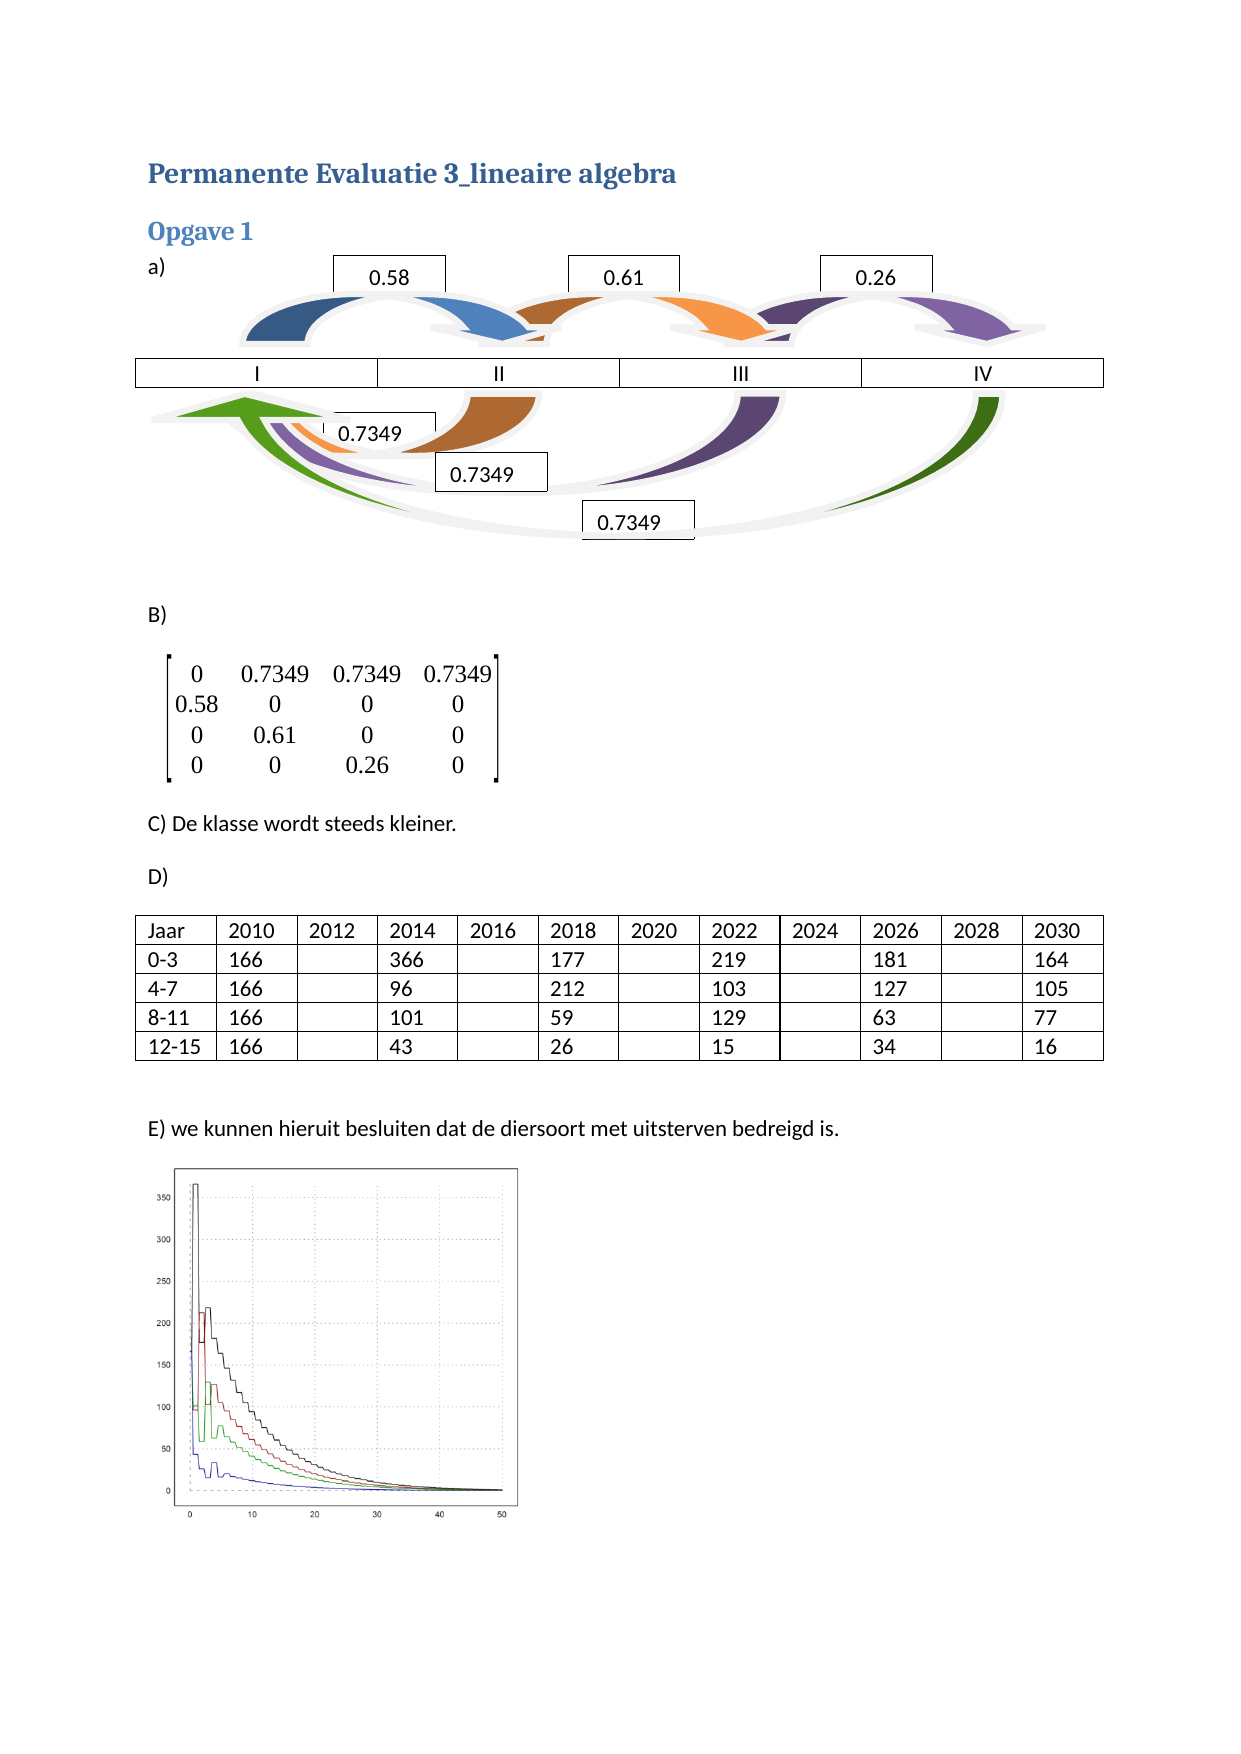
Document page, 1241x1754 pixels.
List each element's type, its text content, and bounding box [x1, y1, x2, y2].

table_cell 166 [217, 945, 297, 973]
table_cell 127 [861, 974, 941, 1002]
table_cell 26 [539, 1032, 618, 1060]
table_cell 12-15 [136, 1032, 216, 1060]
table_cell [781, 945, 860, 973]
text 0.61 [582, 263, 664, 286]
table_cell 63 [861, 1003, 941, 1031]
table_header 2016 [458, 916, 538, 944]
table_header III [620, 359, 861, 387]
table_cell 34 [861, 1032, 941, 1060]
table_cell 181 [861, 945, 941, 973]
text D) [148, 862, 1093, 890]
table_cell [781, 1003, 860, 1031]
table_cell 164 [1023, 945, 1103, 973]
table_header 2010 [217, 916, 297, 944]
table_cell 59 [539, 1003, 618, 1031]
table_cell 15 [700, 1032, 779, 1060]
text 0.58 [348, 263, 430, 286]
table_header 2018 [539, 916, 618, 944]
table_cell 96 [378, 974, 457, 1002]
table_cell 103 [700, 974, 779, 1002]
table_cell 43 [378, 1032, 457, 1060]
table_header 2012 [298, 916, 377, 944]
table_cell [298, 1032, 377, 1060]
table_header 2022 [700, 916, 779, 944]
table_cell [781, 1032, 860, 1060]
table_cell [942, 974, 1022, 1002]
table_cell 101 [378, 1003, 457, 1031]
table_cell 212 [539, 974, 618, 1002]
text 0.26 [835, 263, 917, 286]
table_cell 129 [700, 1003, 779, 1031]
table_cell 166 [217, 1003, 297, 1031]
text 0.7349 [338, 419, 420, 443]
table_cell 219 [700, 945, 779, 973]
table_header 2028 [942, 916, 1022, 944]
table_header I [136, 359, 377, 387]
table_cell 77 [1023, 1003, 1103, 1031]
table_cell [298, 1003, 377, 1031]
table_header 2030 [1023, 916, 1103, 944]
text 0.7349 [450, 460, 532, 484]
table_cell 0-3 [136, 945, 216, 973]
picture [147, 1167, 524, 1523]
table_cell [619, 1032, 699, 1060]
table_cell [619, 1003, 699, 1031]
table_header 2024 [781, 916, 860, 944]
table_cell 8-11 [136, 1003, 216, 1031]
table_cell 105 [1023, 974, 1103, 1002]
table_cell [942, 1003, 1022, 1031]
subtitle Opgave 1 [148, 216, 1093, 247]
table_cell [458, 974, 538, 1002]
table_cell [298, 974, 377, 1002]
table_header Jaar [136, 916, 216, 944]
table_cell 4-7 [136, 974, 216, 1002]
table_cell 366 [378, 945, 457, 973]
table_cell 166 [217, 1032, 297, 1060]
table_cell [781, 974, 860, 1002]
text 0.7349 [597, 508, 679, 532]
table_header 2026 [861, 916, 941, 944]
table_cell [298, 945, 377, 973]
table_cell [942, 945, 1022, 973]
table_cell [458, 1003, 538, 1031]
text C) De klasse wordt steeds kleiner. [148, 809, 1093, 837]
table_cell [942, 1032, 1022, 1060]
table_header IV [862, 359, 1103, 387]
text a) [148, 252, 1093, 280]
table_cell [458, 1032, 538, 1060]
table_header II [378, 359, 619, 387]
table_cell 16 [1023, 1032, 1103, 1060]
table_cell [458, 945, 538, 973]
table_header 2020 [619, 916, 699, 944]
table_cell [619, 945, 699, 973]
table_cell 166 [217, 974, 297, 1002]
table_header 2014 [378, 916, 457, 944]
table_cell 177 [539, 945, 618, 973]
text B) [148, 600, 1093, 628]
text E) we kunnen hieruit besluiten dat de diersoort met uitsterven bedreigd is. [148, 1114, 1093, 1142]
subtitle Permanente Evaluatie 3_lineaire algebra [148, 157, 1093, 190]
table_cell [619, 974, 699, 1002]
